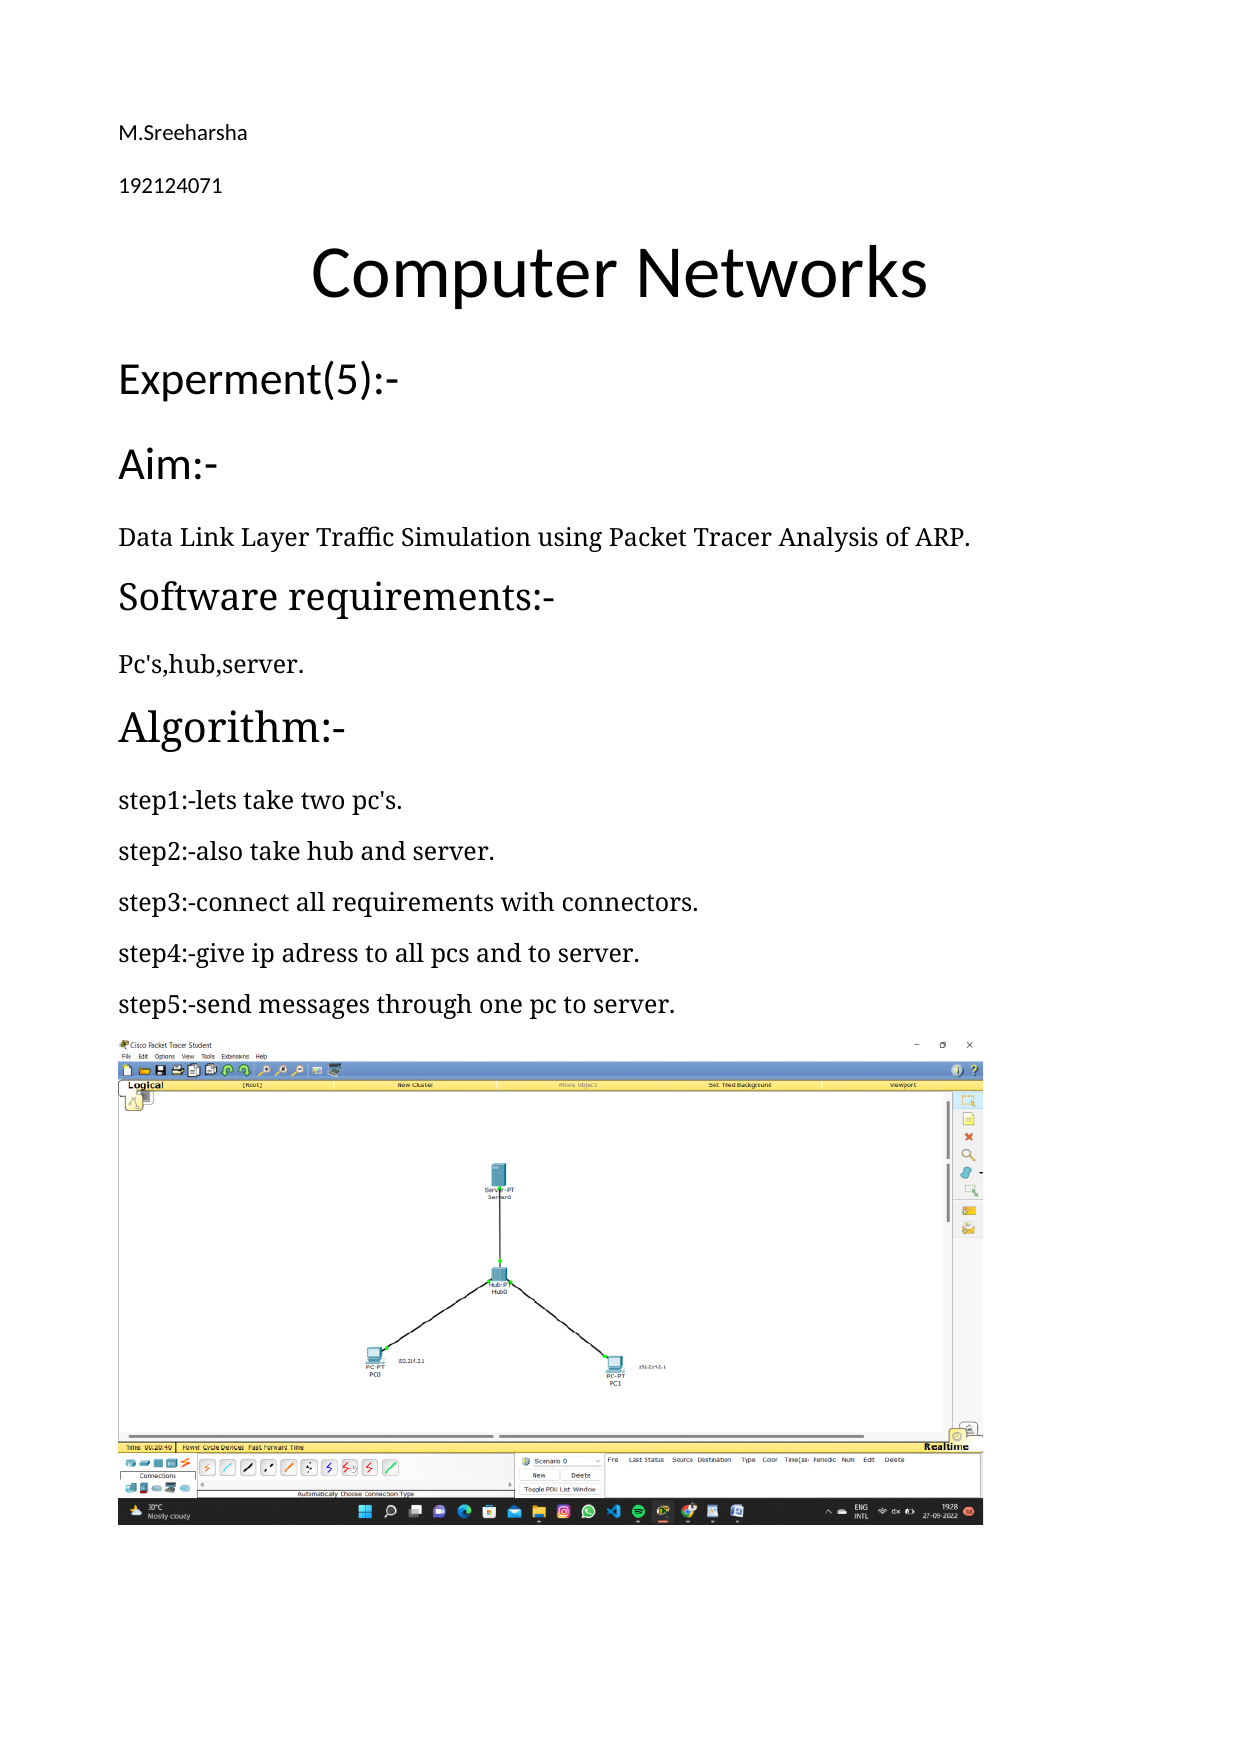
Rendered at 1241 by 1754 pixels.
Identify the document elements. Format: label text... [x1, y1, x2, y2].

text step1:-lets take two pc's. [118, 783, 1122, 817]
text step4:-give ip adress to all pcs and to server. [118, 936, 1122, 970]
text M.Sreeharsha [118, 118, 1122, 146]
text Algorithm:- [118, 698, 1122, 754]
text Software requirements:- [118, 570, 1122, 621]
text Pc's,hub,server. [118, 647, 1122, 681]
text step2:-also take hub and server. [118, 834, 1122, 868]
text Computer Networks [118, 224, 1122, 316]
text 192124071 [118, 171, 1122, 199]
text Experment(5):- [118, 350, 1122, 406]
text Aim:- [118, 435, 1122, 491]
text Data Link Layer Traffic Simulation using Packet Tracer Analysis of ARP. [118, 519, 1122, 553]
text step5:-send messages through one pc to server. [118, 987, 1122, 1021]
text step3:-connect all requirements with connectors. [118, 885, 1122, 919]
